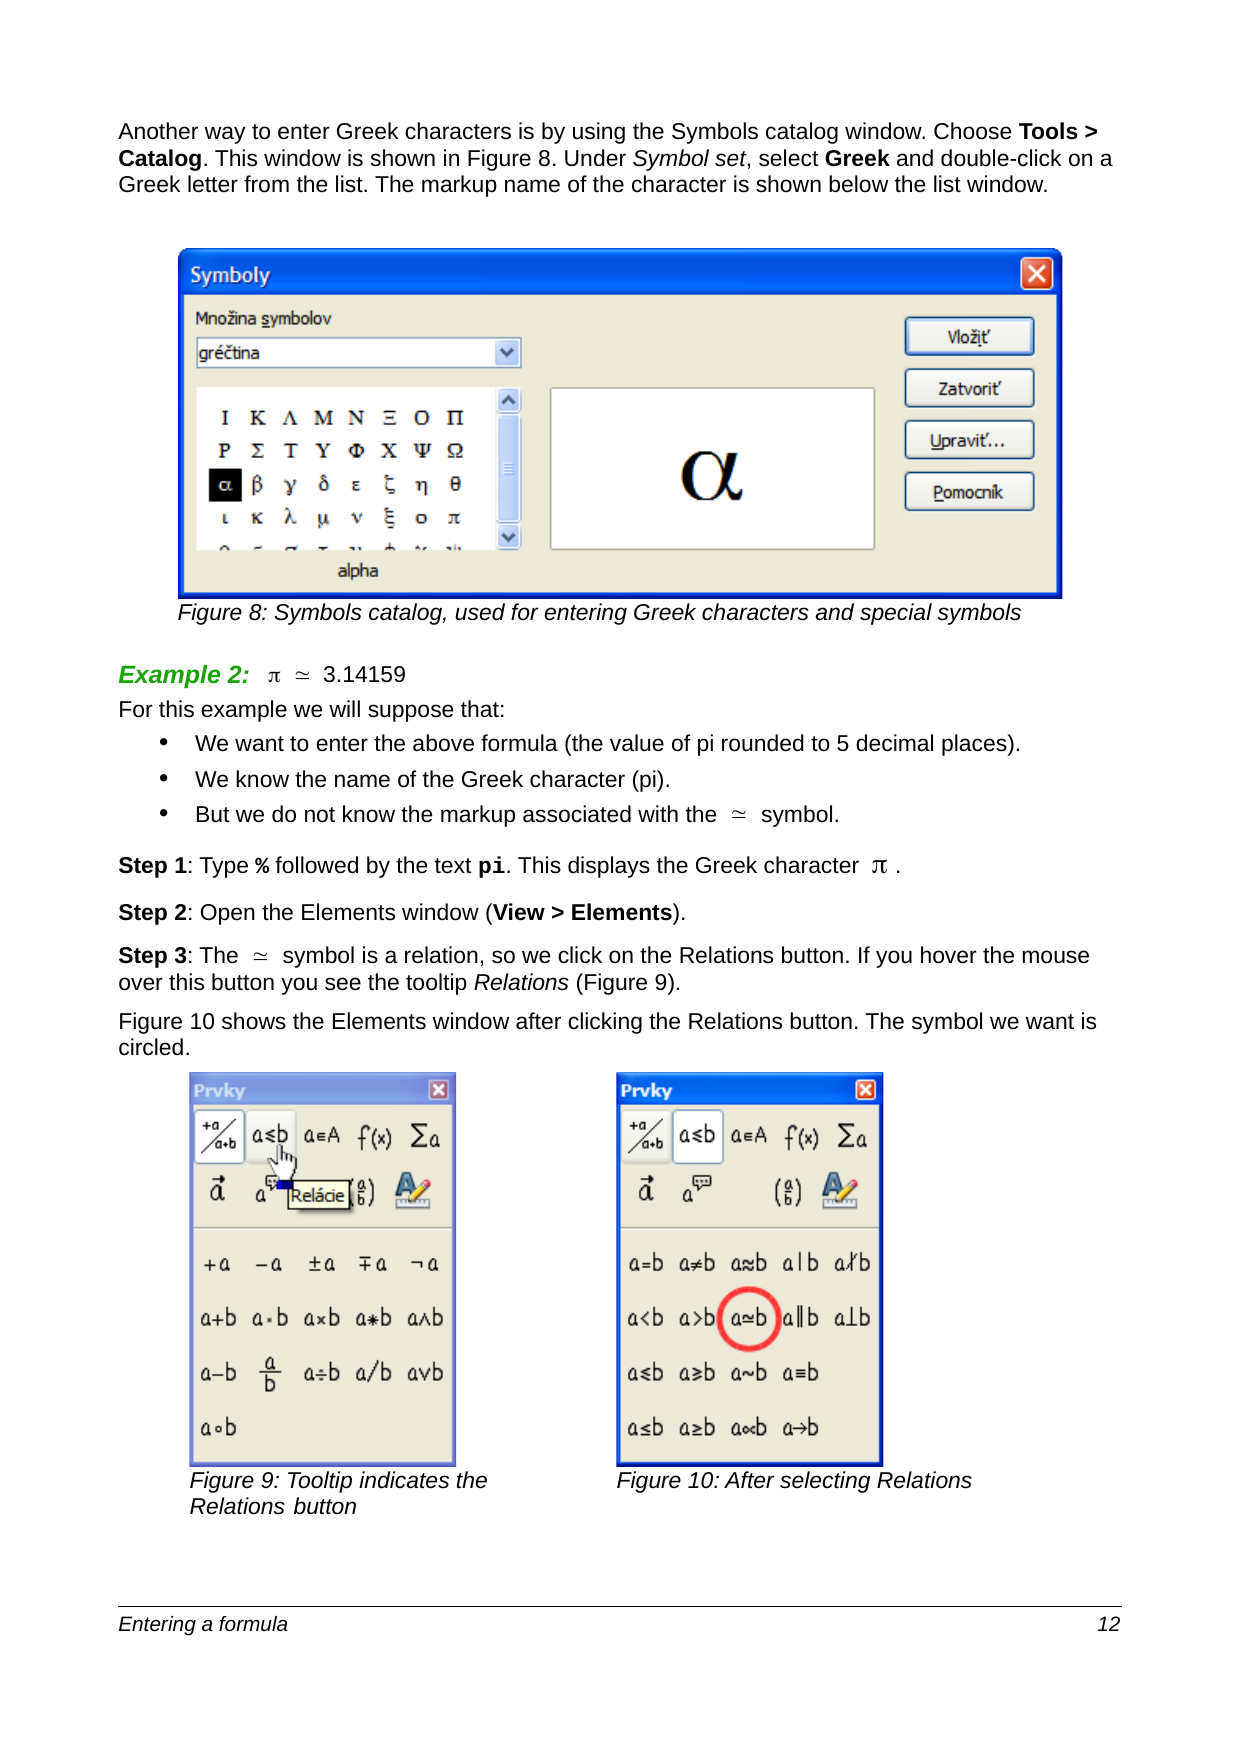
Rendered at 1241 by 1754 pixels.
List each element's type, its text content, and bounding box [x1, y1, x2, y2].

list But we do not know the markup associated with the symbol. [156, 799, 1122, 828]
table_header Figure 9: Tooltip indicates the Relations button [189, 1073, 616, 1526]
picture [616, 1072, 884, 1467]
list We know the name of the Greek character (pi). [156, 764, 1122, 793]
text Step 1: Type % followed by the text pi. This displays the Greek character . [118, 852, 1122, 881]
list We want to enter the above formula (the value of pi rounded to 5 decimal places). [156, 728, 1122, 758]
text Figure 8: Symbols catalog, used for entering Greek characters and special symbols [177, 255, 1063, 625]
picture [189, 1072, 457, 1467]
list For this example we will suppose that: [118, 696, 1122, 722]
picture [178, 248, 1063, 599]
text Step 3: The symbol is a relation, so we click on the Relations button. If you hover the mouse over this button you see the tooltip Relations (Figure 9). [118, 942, 1122, 995]
text Step 2: Open the Elements window (View > Elements). [118, 898, 1122, 925]
text Another way to enter Greek characters is by using the Symbols catalog window. Choose Tools > Catalog. This window is shown in Figure 8. Under Symbol set, select Greek and double-click on a Greek letter from the list. The markup name of the character is shown below the list window. [118, 118, 1122, 197]
text Figure 10 shows the Elements window after clicking the Relations button. The symbol we want is circled. [118, 1008, 1122, 1060]
table_header Figure 10: After selecting Relations [616, 1073, 1029, 1526]
subtitle Example 2: [118, 660, 1122, 689]
